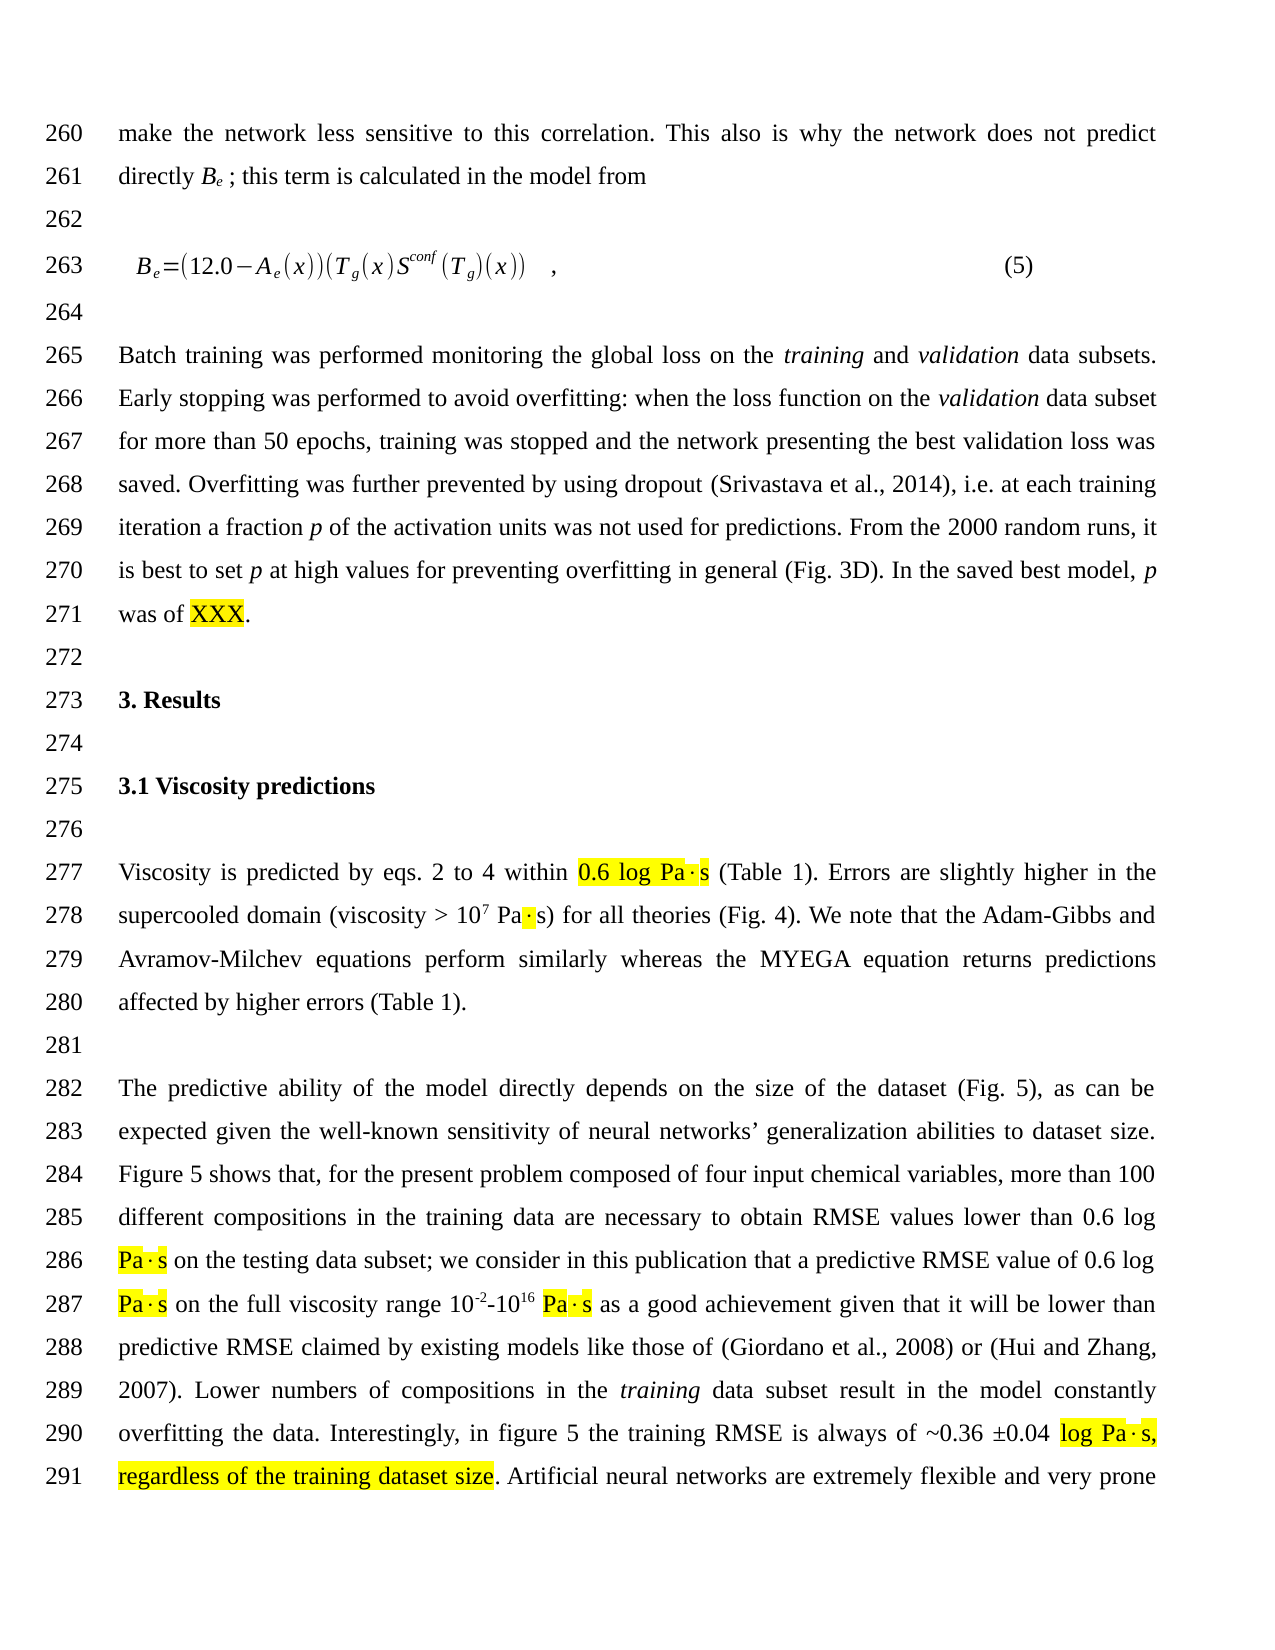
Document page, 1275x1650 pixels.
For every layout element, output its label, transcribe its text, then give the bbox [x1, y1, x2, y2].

text 3. Results [118, 685, 1157, 714]
text Batch training was performed monitoring the global loss on the training and validation data subsets. Early stopping was performed to avoid overfitting: when the loss function on the validation data subset for more than 50 epochs, training was stopped and the network presenting the best validation loss was saved. Overfitting was further prevented by using dropout (Srivastava et al., 2014), i.e. at each training iteration a fraction p of the activation units was not used for predictions. From the 2000 random runs, it is best to set p at high values for preventing overfitting in general (Fig. 3D). In the saved best model, p was of XXX. [118, 340, 1157, 627]
text Viscosity is predicted by eqs. 2 to 4 within 0.6 log Pas (Table 1). Errors are slightly higher in the supercooled domain (viscosity > 107 Pas) for all theories (Fig. 4). We note that the Adam-Gibbs and Avramov-Milchev equations perform similarly whereas the MYEGA equation returns predictions affected by higher errors (Table 1). [118, 857, 1157, 1016]
text The predictive ability of the model directly depends on the size of the dataset (Fig. 5), as can be expected given the well-known sensitivity of neural networks’ generalization abilities to dataset size. Figure 5 shows that, for the present problem composed of four input chemical variables, more than 100 different compositions in the training data are necessary to obtain RMSE values lower than 0.6 log Pas on the testing data subset; we consider in this publication that a predictive RMSE value of 0.6 log Pas on the full viscosity range 10-2-1016 Pas as a good achievement given that it will be lower than predictive RMSE claimed by existing models like those of (Giordano et al., 2008) or (Hui and Zhang, 2007). Lower numbers of compositions in the training data subset result in the model constantly overfitting the data. Interestingly, in figure 5 the training RMSE is always of ~0.36 ±0.04 log Pas, regardless of the training dataset size. Artificial neural networks are extremely flexible and very prone [118, 1073, 1157, 1490]
text , (5) [118, 247, 1157, 282]
text make the network less sensitive to this correlation. This also is why the network does not predict directly Be ; this term is calculated in the model from [118, 118, 1157, 190]
text 3.1 Viscosity predictions [118, 771, 1157, 800]
